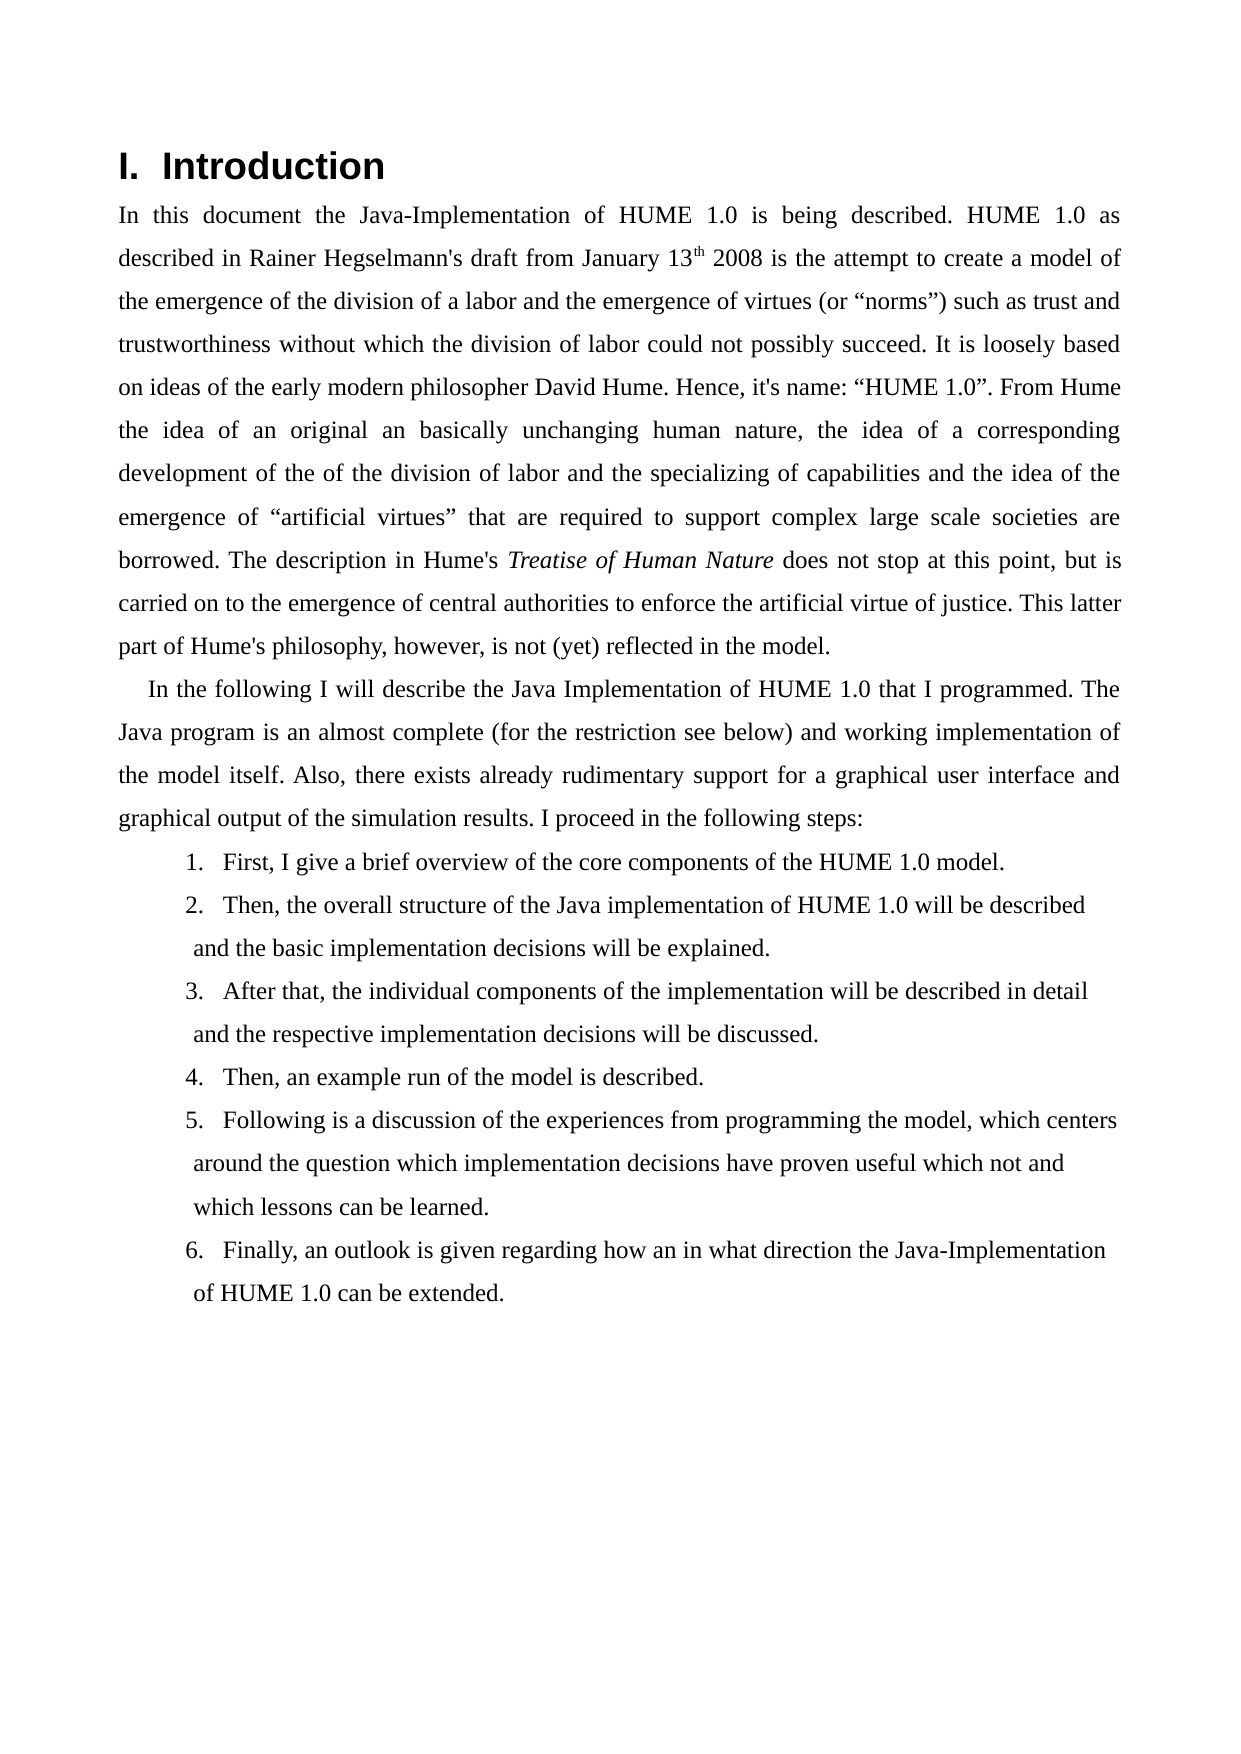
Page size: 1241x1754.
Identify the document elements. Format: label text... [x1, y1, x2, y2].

list After that, the individual components of the implementation will be described in detail and the respective implementation decisions will be discussed. [156, 976, 1122, 1048]
list Then, the overall structure of the Java implementation of HUME 1.0 will be described and the basic implementation decisions will be explained. [156, 890, 1122, 962]
list Following is a discussion of the experiences from programming the model, which centers around the question which implementation decisions have proven useful which not and which lessons can be learned. [156, 1105, 1122, 1220]
list Then, an example run of the model is described. [156, 1062, 1122, 1091]
list First, I give a brief overview of the core components of the HUME 1.0 model. [156, 847, 1122, 875]
text In the following I will describe the Java Implementation of HUME 1.0 that I programmed. The Java program is an almost complete (for the restriction see below) and working implementation of the model itself. Also, there exists already rudimentary support for a graphical user interface and graphical output of the simulation results. I proceed in the following steps: [118, 674, 1122, 832]
subtitle Introduction [118, 143, 1122, 187]
text In this document the Java-Implementation of HUME 1.0 is being described. HUME 1.0 as described in Rainer Hegselmann's draft from January 13th 2008 is the attempt to create a model of the emergence of the division of a labor and the emergence of virtues (or “norms”) such as trust and trustworthiness without which the division of labor could not possibly succeed. It is loosely based on ideas of the early modern philosopher David Hume. Hence, it's name: “HUME 1.0”. From Hume the idea of an original an basically unchanging human nature, the idea of a corresponding development of the of the division of labor and the specializing of capabilities and the idea of the emergence of “artificial virtues” that are required to support complex large scale societies are borrowed. The description in Hume's Treatise of Human Nature does not stop at this point, but is carried on to the emergence of central authorities to enforce the artificial virtue of justice. This latter part of Hume's philosophy, however, is not (yet) reflected in the model. [118, 200, 1122, 660]
list Finally, an outlook is given regarding how an in what direction the Java-Implementation of HUME 1.0 can be extended. [156, 1235, 1122, 1307]
